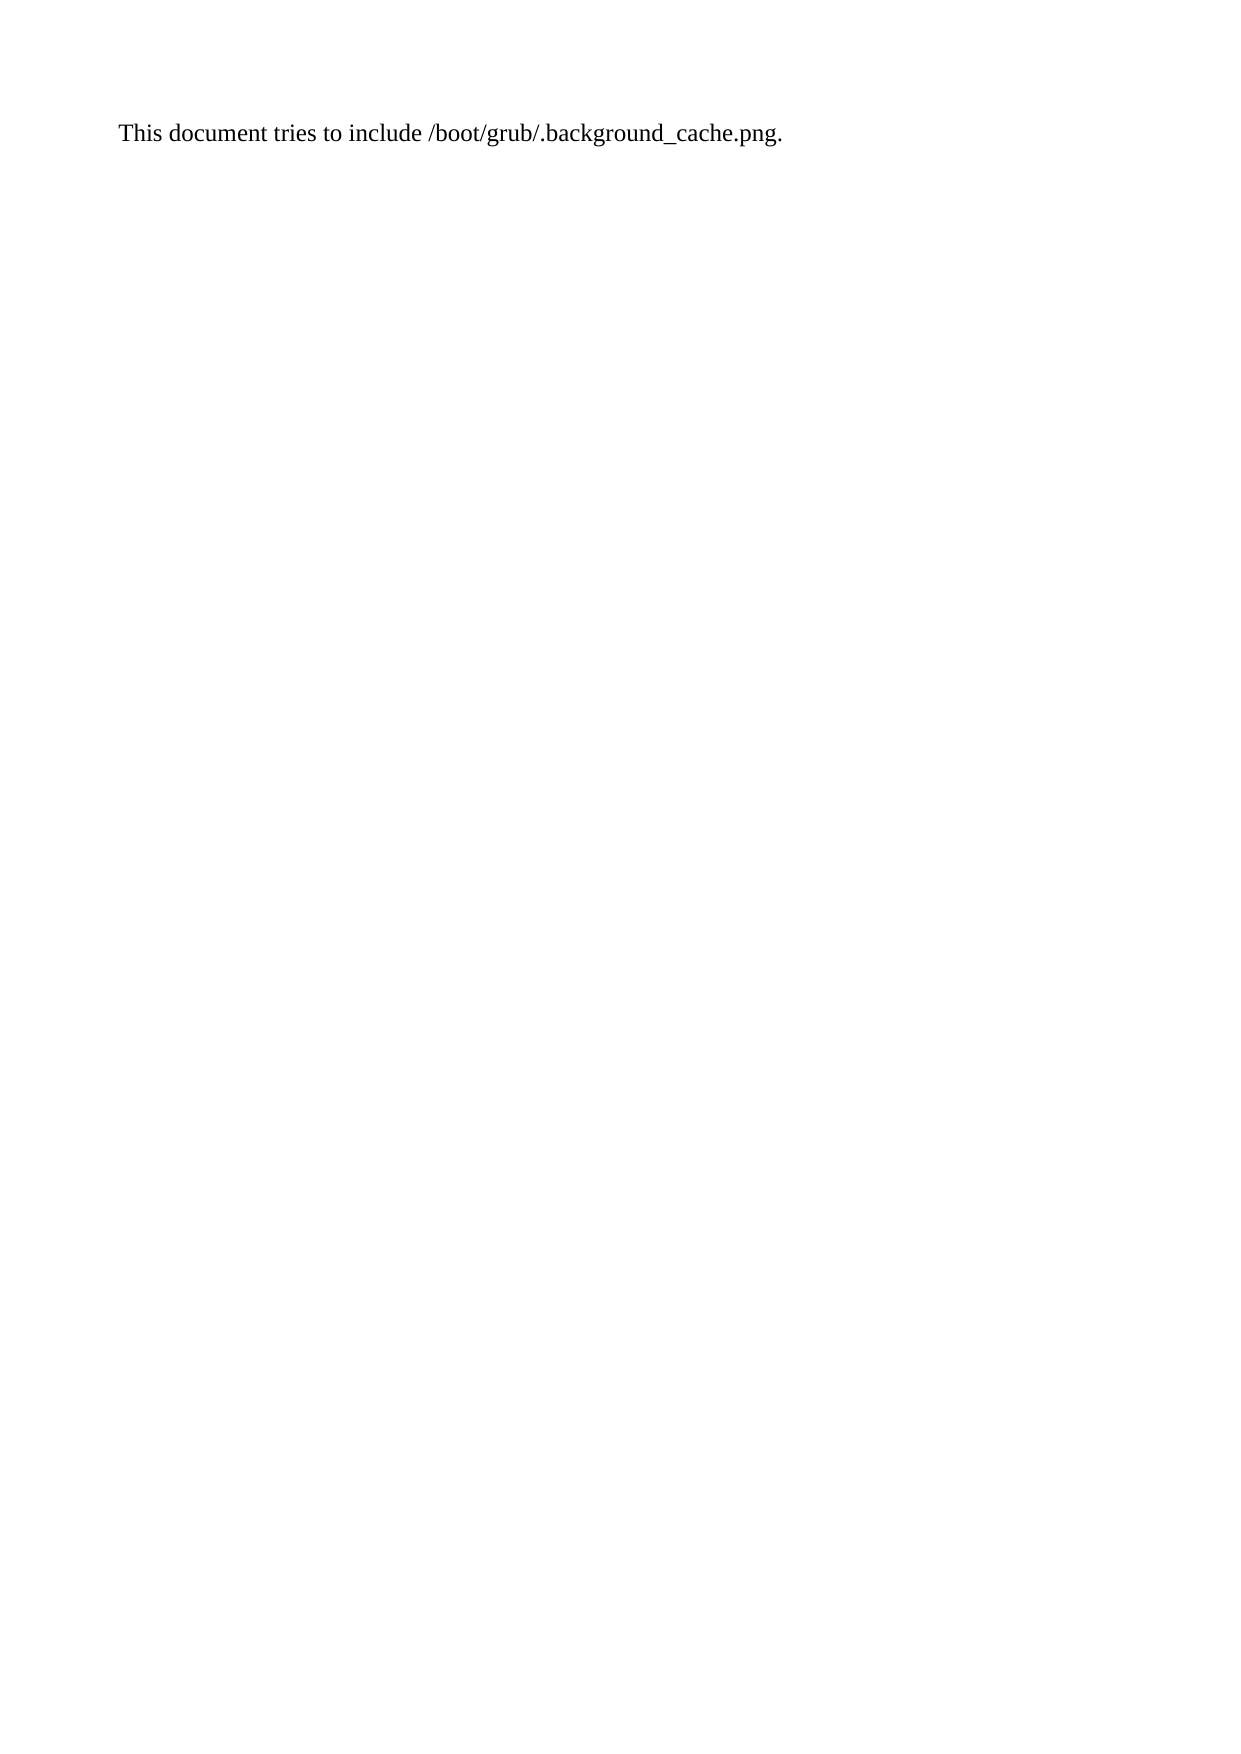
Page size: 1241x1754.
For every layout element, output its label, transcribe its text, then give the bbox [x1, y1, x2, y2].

text This document tries to include /boot/grub/.background_cache.png. [118, 118, 1122, 147]
